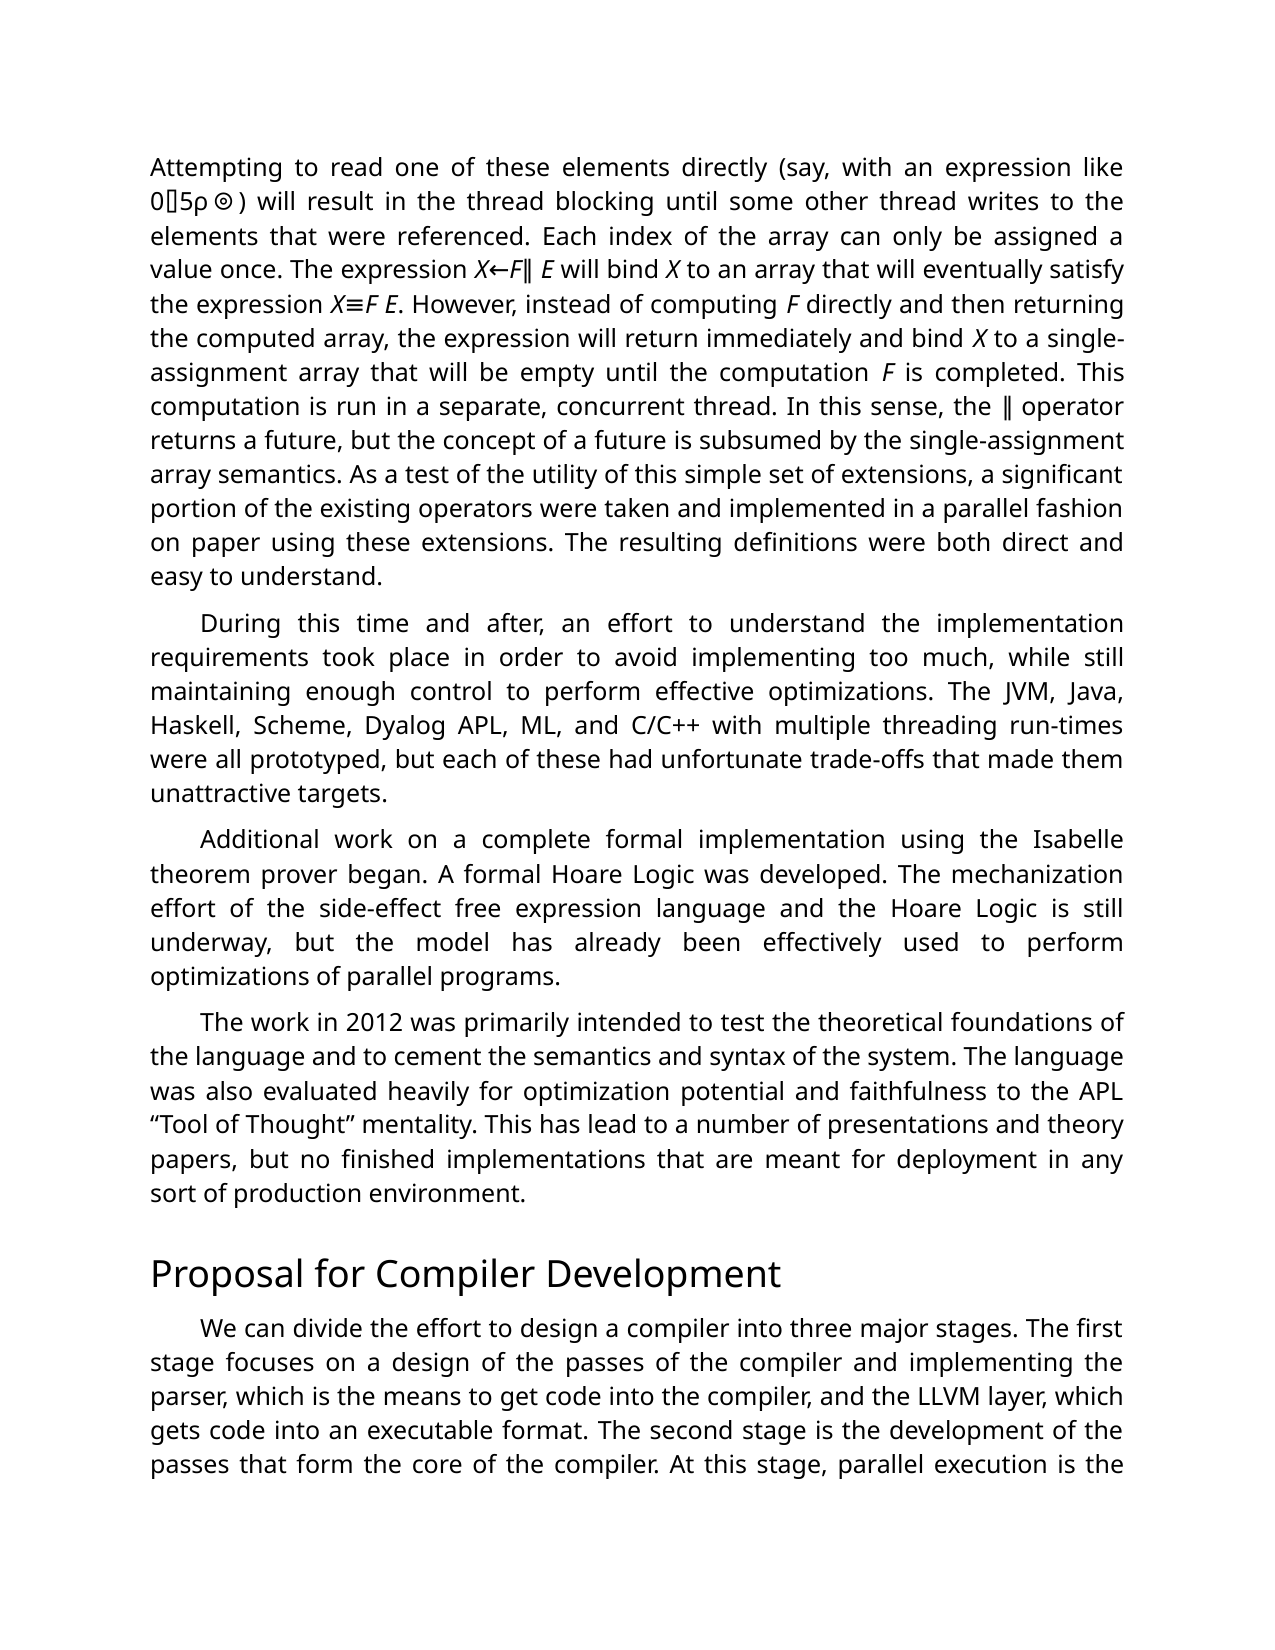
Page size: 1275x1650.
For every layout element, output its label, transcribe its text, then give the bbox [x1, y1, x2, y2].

text Additional work on a complete formal implementation using the Isabelle theorem prover began. A formal Hoare Logic was developed. The mechanization effort of the side-effect free expression language and the Hoare Logic is still underway, but the model has already been effectively used to perform optimizations of parallel programs. [150, 822, 1125, 992]
text We can divide the effort to design a compiler into three major stages. The first stage focuses on a design of the passes of the compiler and implementing the parser, which is the means to get code into the compiler, and the LLVM layer, which gets code into an executable format. The second stage is the development of the passes that form the core of the compiler. At this stage, parallel execution is the [150, 1310, 1125, 1481]
text The work in 2012 was primarily intended to test the theoretical foundations of the language and to cement the semantics and syntax of the system. The language was also evaluated heavily for optimization potential and faithfulness to the APL “Tool of Thought” mentality. This has lead to a number of presentations and theory papers, but no finished implementations that are meant for deployment in any sort of production environment. [150, 1005, 1125, 1209]
subtitle Proposal for Compiler Development [150, 1247, 1125, 1298]
text During this time and after, an effort to understand the implementation requirements took place in order to avoid implementing too much, while still maintaining enough control to perform effective optimizations. The JVM, Java, Haskell, Scheme, Dyalog APL, ML, and C/C++ with multiple threading run-times were all prototyped, but each of these had unfortunate trade-offs that made them unattractive targets. [150, 605, 1125, 810]
text Attempting to read one of these elements directly (say, with an expression like 0⌷5⍴⊚) will result in the thread blocking until some other thread writes to the elements that were referenced. Each index of the array can only be assigned a value once. The expression X←F∥ E will bind X to an array that will eventually satisfy the expression X≡F E. However, instead of computing F directly and then returning the computed array, the expression will return immediately and bind X to a single-assignment array that will be empty until the computation F is completed. This computation is run in a separate, concurrent thread. In this sense, the ∥ operator returns a future, but the concept of a future is subsumed by the single-assignment array semantics. As a test of the utility of this simple set of extensions, a significant portion of the existing operators were taken and implemented in a parallel fashion on paper using these extensions. The resulting definitions were both direct and easy to understand. [150, 150, 1125, 593]
